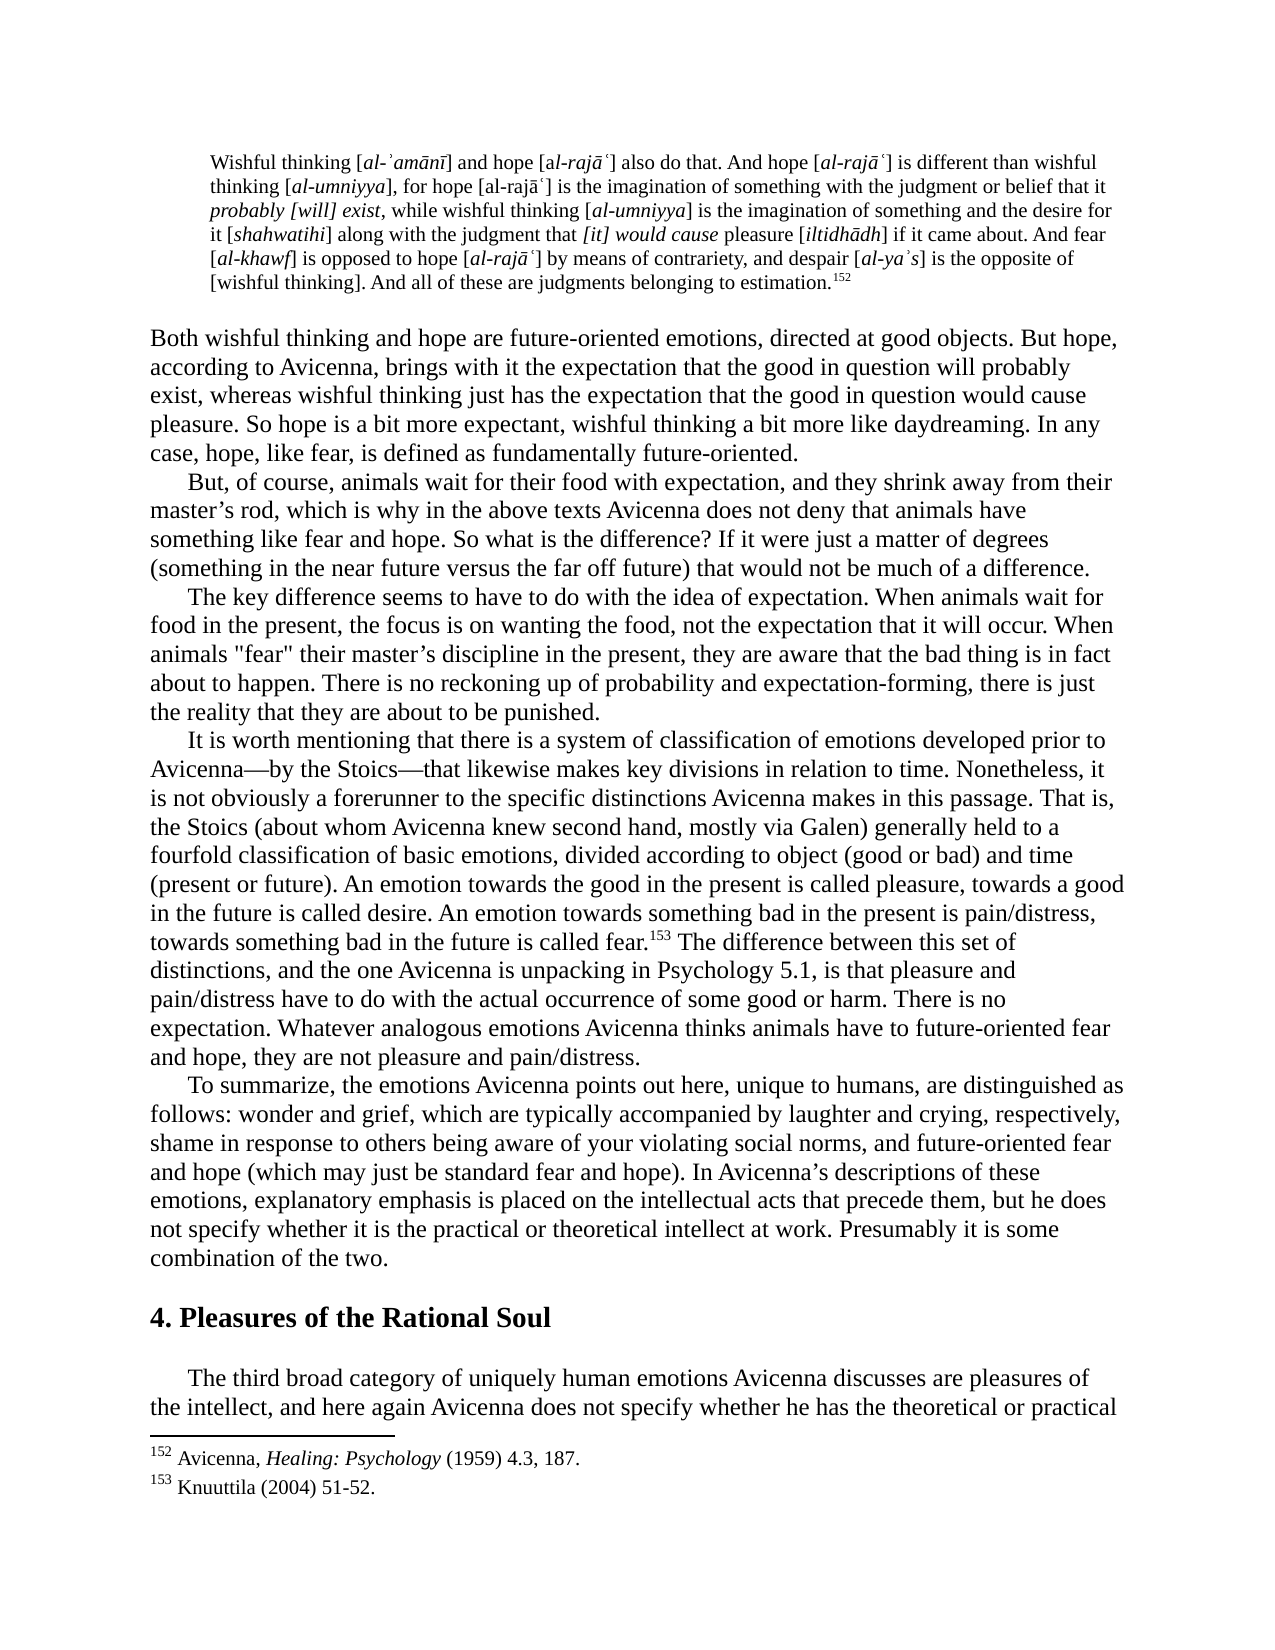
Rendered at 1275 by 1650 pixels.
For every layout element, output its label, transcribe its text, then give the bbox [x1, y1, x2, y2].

subtitle 4. Pleasures of the Rational Soul [150, 1301, 1125, 1334]
text It is worth mentioning that there is a system of classification of emotions developed prior to Avicenna—by the Stoics—that likewise makes key divisions in relation to time. Nonetheless, it is not obviously a forerunner to the specific distinctions Avicenna makes in this passage. That is, the Stoics (about whom Avicenna knew second hand, mostly via Galen) generally held to a fourfold classification of basic emotions, divided according to object (good or bad) and time (present or future). An emotion towards the good in the present is called pleasure, towards a good in the future is called desire. An emotion towards something bad in the present is pain/distress, towards something bad in the future is called fear. The difference between this set of distinctions, and the one Avicenna is unpacking in Psychology 5.1, is that pleasure and pain/distress have to do with the actual occurrence of some good or harm. There is no expectation. Whatever analogous emotions Avicenna thinks animals have to future-oriented fear and hope, they are not pleasure and pain/distress. [150, 726, 1125, 1071]
text Avicenna, Healing: Psychology (1959) 4.3, 187. [150, 1442, 1125, 1471]
text Both wishful thinking and hope are future-oriented emotions, directed at good objects. But hope, according to Avicenna, brings with it the expectation that the good in question will probably exist, whereas wishful thinking just has the expectation that the good in question would cause pleasure. So hope is a bit more expectant, wishful thinking a bit more like daydreaming. In any case, hope, like fear, is defined as fundamentally future-oriented. [150, 323, 1125, 467]
text The key difference seems to have to do with the idea of expectation. When animals wait for food in the present, the focus is on wanting the food, not the expectation that it will occur. When animals "fear" their master’s discipline in the present, they are aware that the bad thing is in fact about to happen. There is no reckoning up of probability and expectation-forming, there is just the reality that they are about to be punished. [150, 582, 1125, 726]
text To summarize, the emotions Avicenna points out here, unique to humans, are distinguished as follows: wonder and grief, which are typically accompanied by laughter and crying, respectively, shame in response to others being aware of your violating social norms, and future-oriented fear and hope (which may just be standard fear and hope). In Avicenna’s descriptions of these emotions, explanatory emphasis is placed on the intellectual acts that precede them, but he does not specify whether it is the practical or theoretical intellect at work. Presumably it is some combination of the two. [150, 1071, 1125, 1272]
text The third broad category of uniquely human emotions Avicenna discusses are pleasures of the intellect, and here again Avicenna does not specify whether he has the theoretical or practical [150, 1363, 1125, 1420]
text Wishful thinking [al-ʾamānī] and hope [al-rajāʿ] also do that. And hope [al-rajāʿ] is different than wishful thinking [al-umniyya], for hope [al-rajāʿ] is the imagination of something with the judgment or belief that it probably [will] exist, while wishful thinking [al-umniyya] is the imagination of something and the desire for it [shahwatihi] along with the judgment that [it] would cause pleasure [iltidhādh] if it came about. And fear [al-khawf] is opposed to hope [al-rajāʿ] by means of contrariety, and despair [al-yaʾs] is the opposite of [wishful thinking]. And all of these are judgments belonging to estimation.⁠ [210, 150, 1125, 294]
text Knuuttila (2004) 51-52. [150, 1471, 1125, 1500]
text But, of course, animals wait for their food with expectation, and they shrink away from their master’s rod, which is why in the above texts Avicenna does not deny that animals have something like fear and hope. So what is the difference? If it were just a matter of degrees (something in the near future versus the far off future) that would not be much of a difference. [150, 467, 1125, 582]
